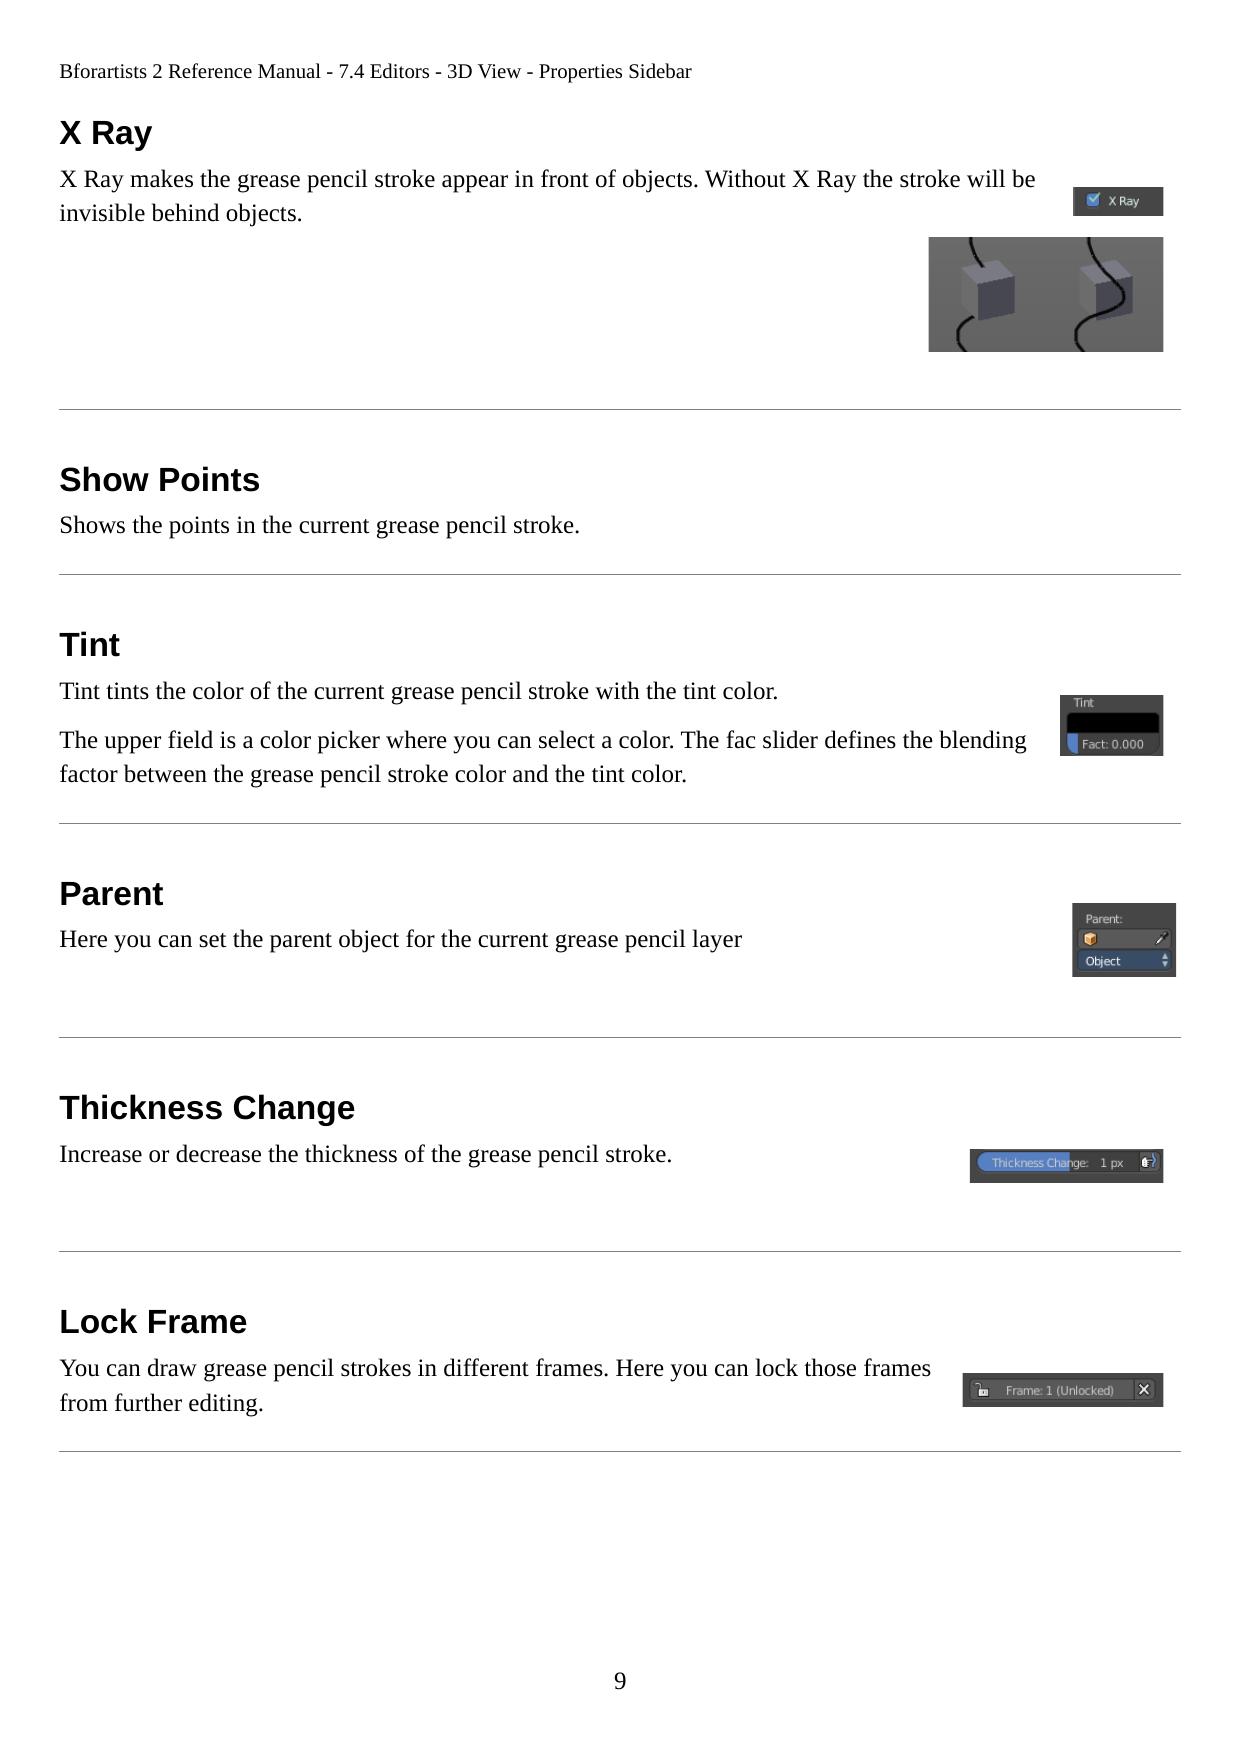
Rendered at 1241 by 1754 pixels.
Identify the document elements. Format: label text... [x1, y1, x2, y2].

subtitle X Ray [59, 113, 1181, 151]
picture [969, 1149, 1164, 1183]
picture [1073, 187, 1164, 216]
picture [962, 1373, 1164, 1407]
text The upper field is a color picker where you can select a color. The fac slider defines the blending factor between the grease pencil stroke color and the tint color. [59, 725, 1181, 788]
subtitle Show Points [59, 459, 1181, 498]
text Tint tints the color of the current grease pencil stroke with the tint color. [59, 676, 1181, 704]
text X Ray makes the grease pencil stroke appear in front of objects. Without X Ray the stroke will be invisible behind objects. [59, 164, 1181, 227]
picture [1060, 695, 1164, 756]
subtitle Tint [59, 625, 1181, 663]
picture [928, 237, 1164, 352]
text You can draw grease pencil strokes in different frames. Here you can lock those frames from further editing. [59, 1353, 1181, 1416]
subtitle Lock Frame [59, 1302, 1181, 1341]
picture [1072, 903, 1177, 977]
text Shows the points in the current grease pencil stroke. [59, 511, 1181, 539]
subtitle Parent [59, 873, 1181, 912]
text Here you can set the parent object for the current grease pencil layer [59, 924, 1072, 953]
text Increase or decrease the thickness of the grease pencil stroke. [59, 1139, 1181, 1168]
subtitle Thickness Change [59, 1088, 1181, 1126]
